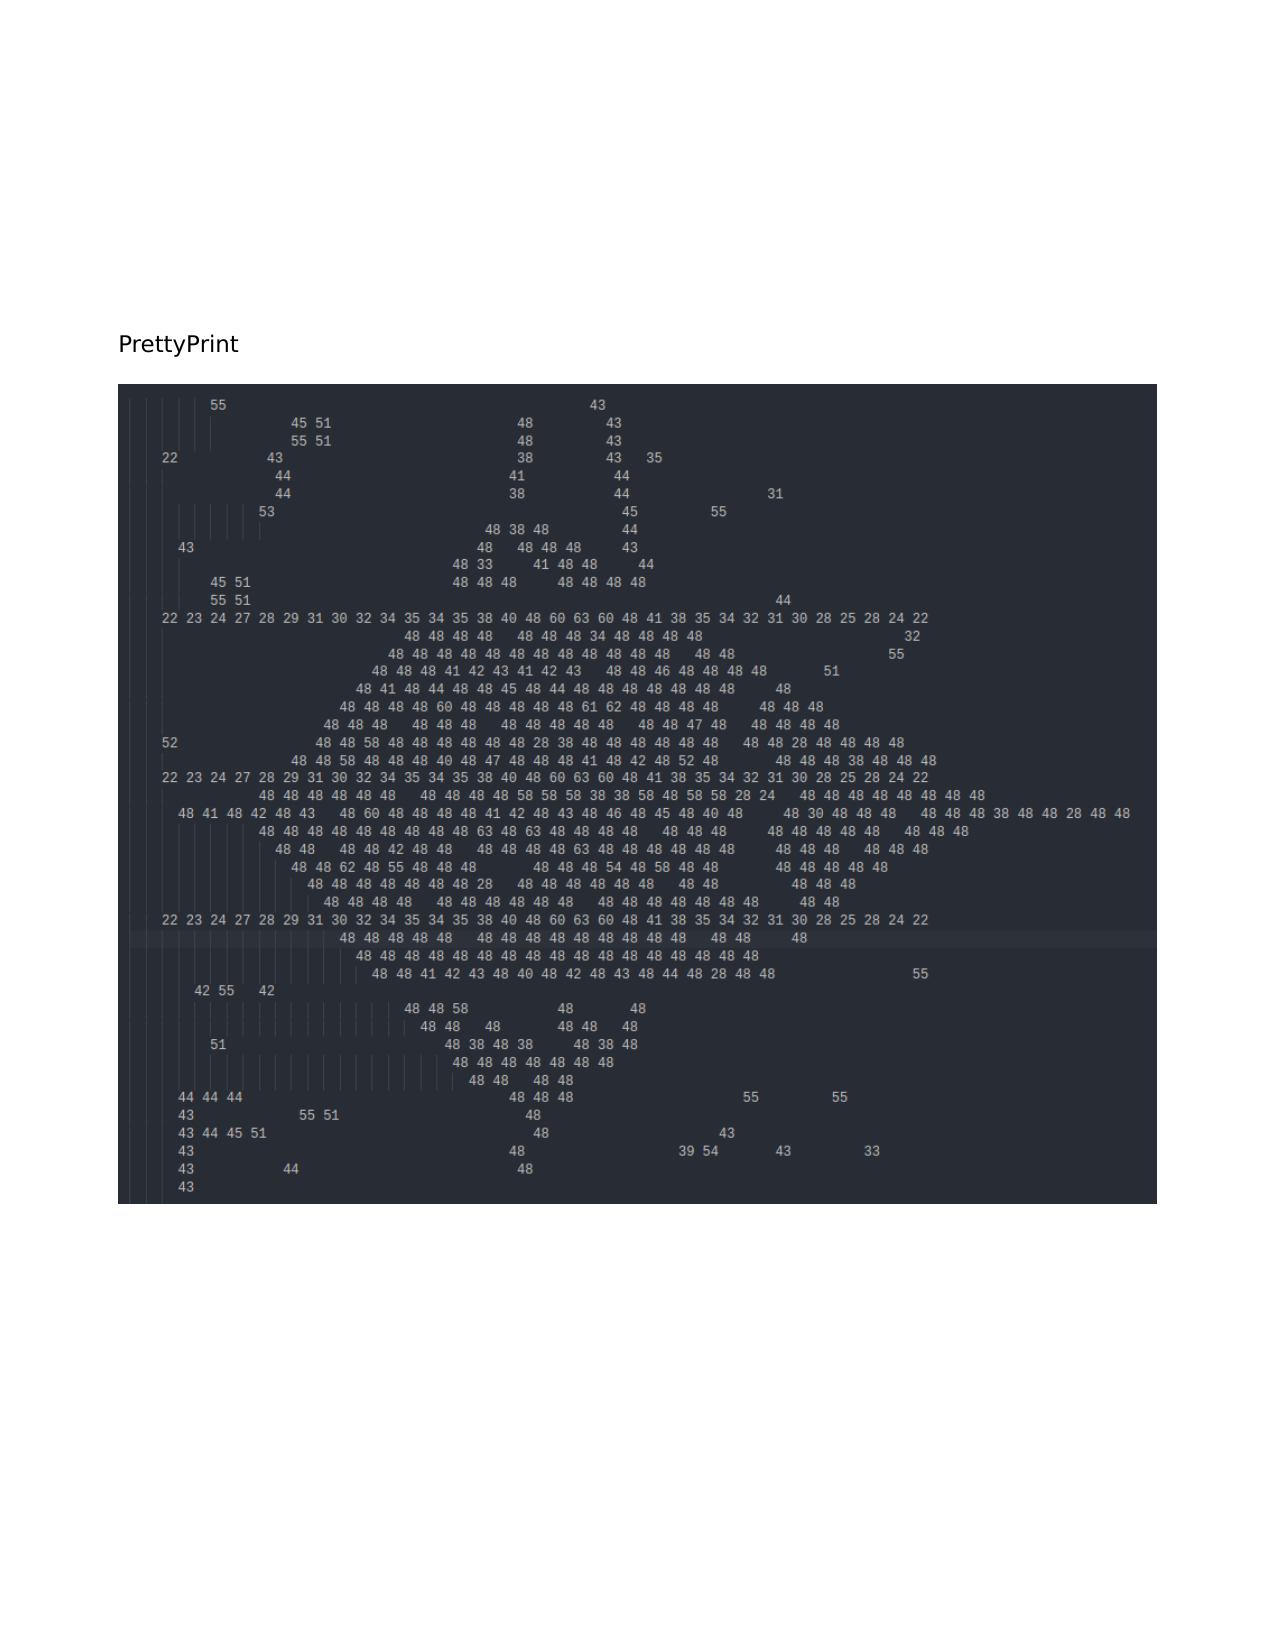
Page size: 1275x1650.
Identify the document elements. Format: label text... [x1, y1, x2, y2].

text PrettyPrint [118, 331, 1157, 358]
picture [118, 384, 1157, 1204]
